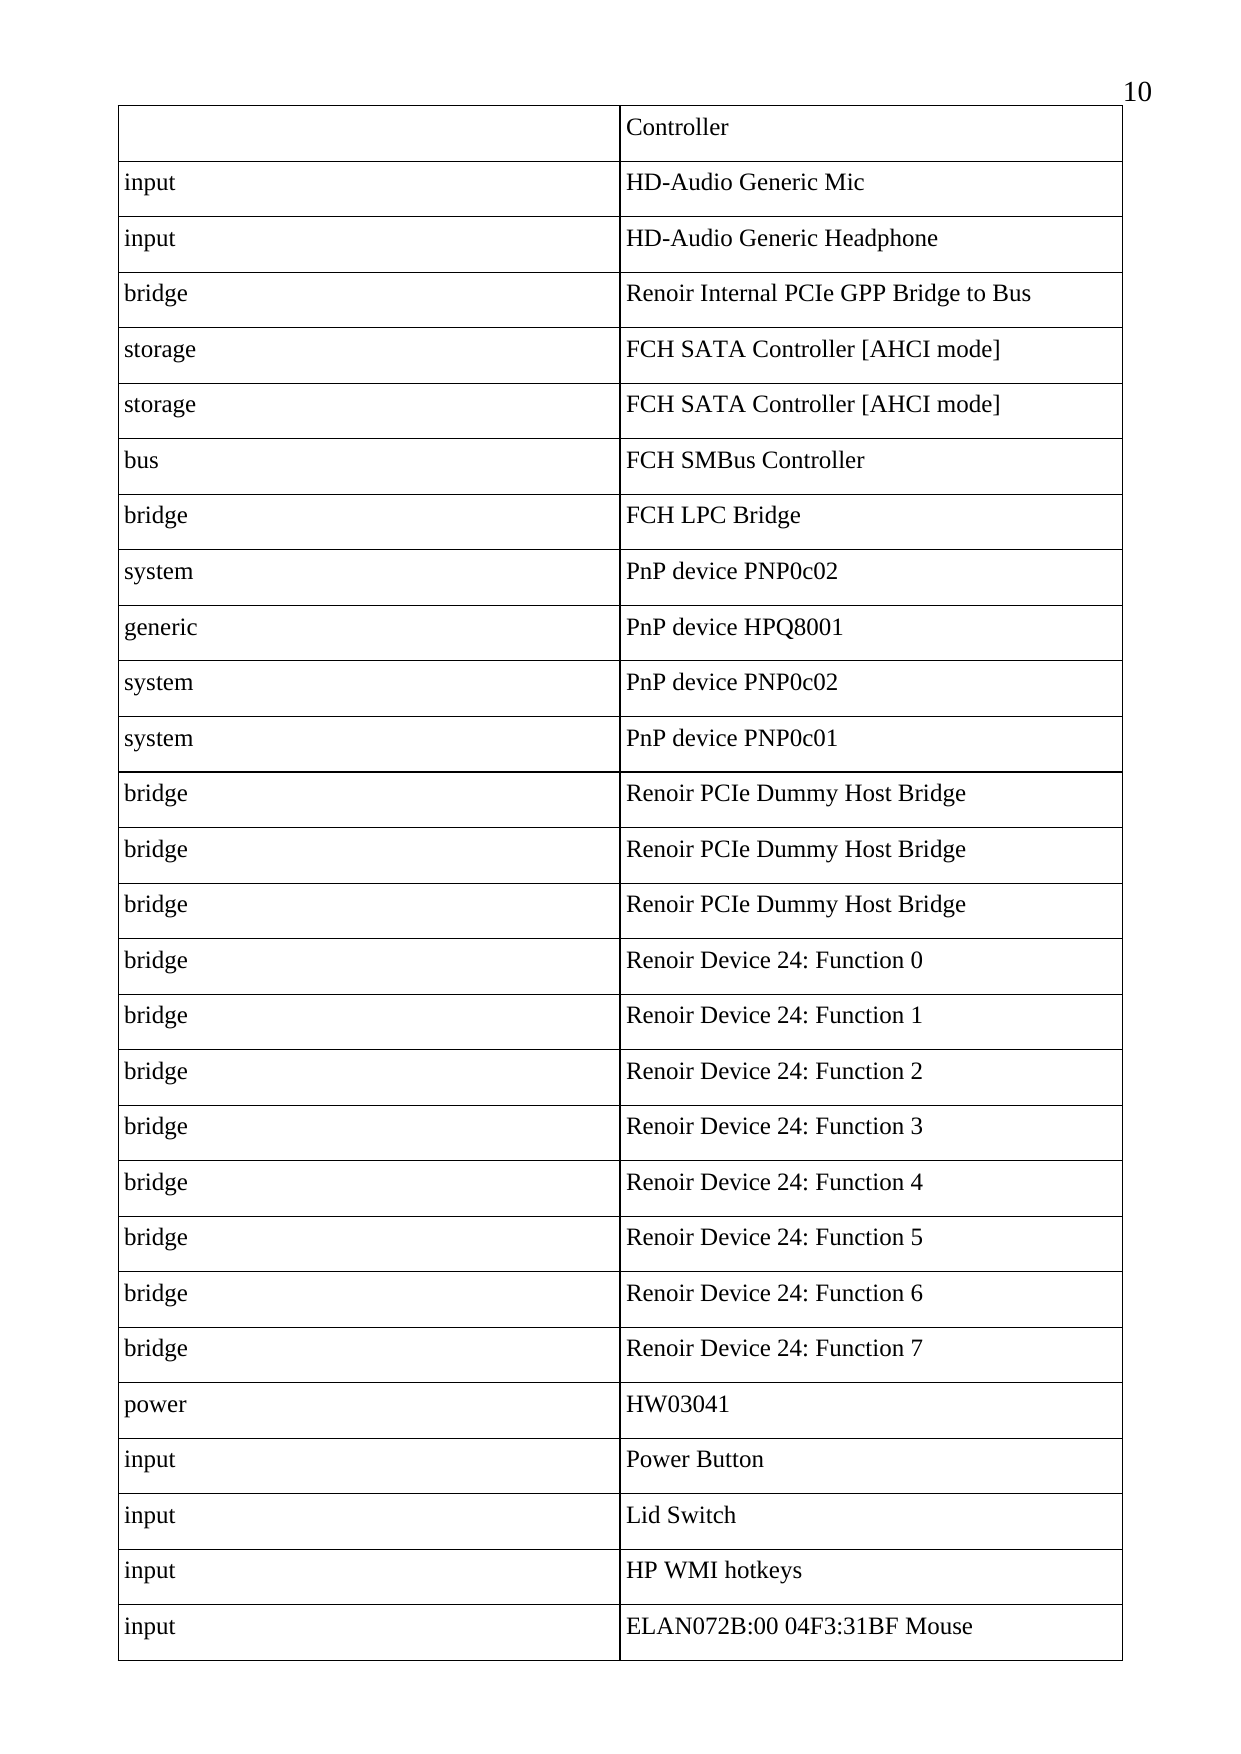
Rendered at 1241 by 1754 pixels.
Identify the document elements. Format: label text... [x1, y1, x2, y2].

table_cell bridge [119, 828, 619, 882]
table_cell input [119, 162, 619, 216]
table_cell input [119, 1494, 619, 1549]
table_cell HD-Audio Generic Headphone [621, 217, 1122, 272]
table_cell bridge [119, 1217, 619, 1271]
table_cell bridge [119, 1050, 619, 1104]
table_cell storage [119, 384, 619, 438]
table_cell bridge [119, 1161, 619, 1216]
table_cell input [119, 1439, 619, 1493]
table_cell input [119, 1605, 619, 1660]
table_cell bridge [119, 1328, 619, 1382]
table_cell Lid Switch [621, 1494, 1122, 1549]
table_cell Power Button [621, 1439, 1122, 1493]
table_cell FCH SMBus Controller [621, 439, 1122, 494]
table_cell bridge [119, 995, 619, 1049]
table_cell input [119, 1550, 619, 1604]
table_cell Renoir Device 24: Function 4 [621, 1161, 1122, 1216]
table_cell generic [119, 606, 619, 660]
table_cell bridge [119, 273, 619, 327]
table_cell FCH SATA Controller [AHCI mode] [621, 328, 1122, 383]
table_cell Renoir PCIe Dummy Host Bridge [621, 884, 1122, 938]
table_cell Renoir Device 24: Function 7 [621, 1328, 1122, 1382]
table_cell FCH SATA Controller [AHCI mode] [621, 384, 1122, 438]
table_cell Renoir PCIe Dummy Host Bridge [621, 773, 1122, 827]
table_cell Renoir Device 24: Function 5 [621, 1217, 1122, 1271]
table_cell bus [119, 439, 619, 494]
table_cell Renoir Device 24: Function 2 [621, 1050, 1122, 1104]
table_cell [119, 106, 619, 161]
table_cell PnP device PNP0c01 [621, 717, 1122, 771]
table_cell PnP device PNP0c02 [621, 661, 1122, 716]
table_cell PnP device HPQ8001 [621, 606, 1122, 660]
table_cell HD-Audio Generic Mic [621, 162, 1122, 216]
table_cell FCH LPC Bridge [621, 495, 1122, 549]
table_cell bridge [119, 1272, 619, 1327]
table_cell system [119, 717, 619, 771]
table_cell Renoir Device 24: Function 3 [621, 1106, 1122, 1160]
table_cell Renoir Internal PCIe GPP Bridge to Bus [621, 273, 1122, 327]
table_cell system [119, 550, 619, 605]
table_cell storage [119, 328, 619, 383]
table_cell system [119, 661, 619, 716]
table_cell power [119, 1383, 619, 1438]
table_cell Renoir PCIe Dummy Host Bridge [621, 828, 1122, 882]
table_cell bridge [119, 939, 619, 993]
table_cell bridge [119, 1106, 619, 1160]
table_cell Controller [621, 106, 1122, 161]
table_cell input [119, 217, 619, 272]
table_cell Renoir Device 24: Function 0 [621, 939, 1122, 993]
table_cell ELAN072B:00 04F3:31BF Mouse [621, 1605, 1122, 1660]
table_cell bridge [119, 884, 619, 938]
table_cell bridge [119, 773, 619, 827]
table_cell Renoir Device 24: Function 1 [621, 995, 1122, 1049]
table_cell PnP device PNP0c02 [621, 550, 1122, 605]
table_cell HP WMI hotkeys [621, 1550, 1122, 1604]
table_cell HW03041 [621, 1383, 1122, 1438]
table_cell Renoir Device 24: Function 6 [621, 1272, 1122, 1327]
table_cell bridge [119, 495, 619, 549]
